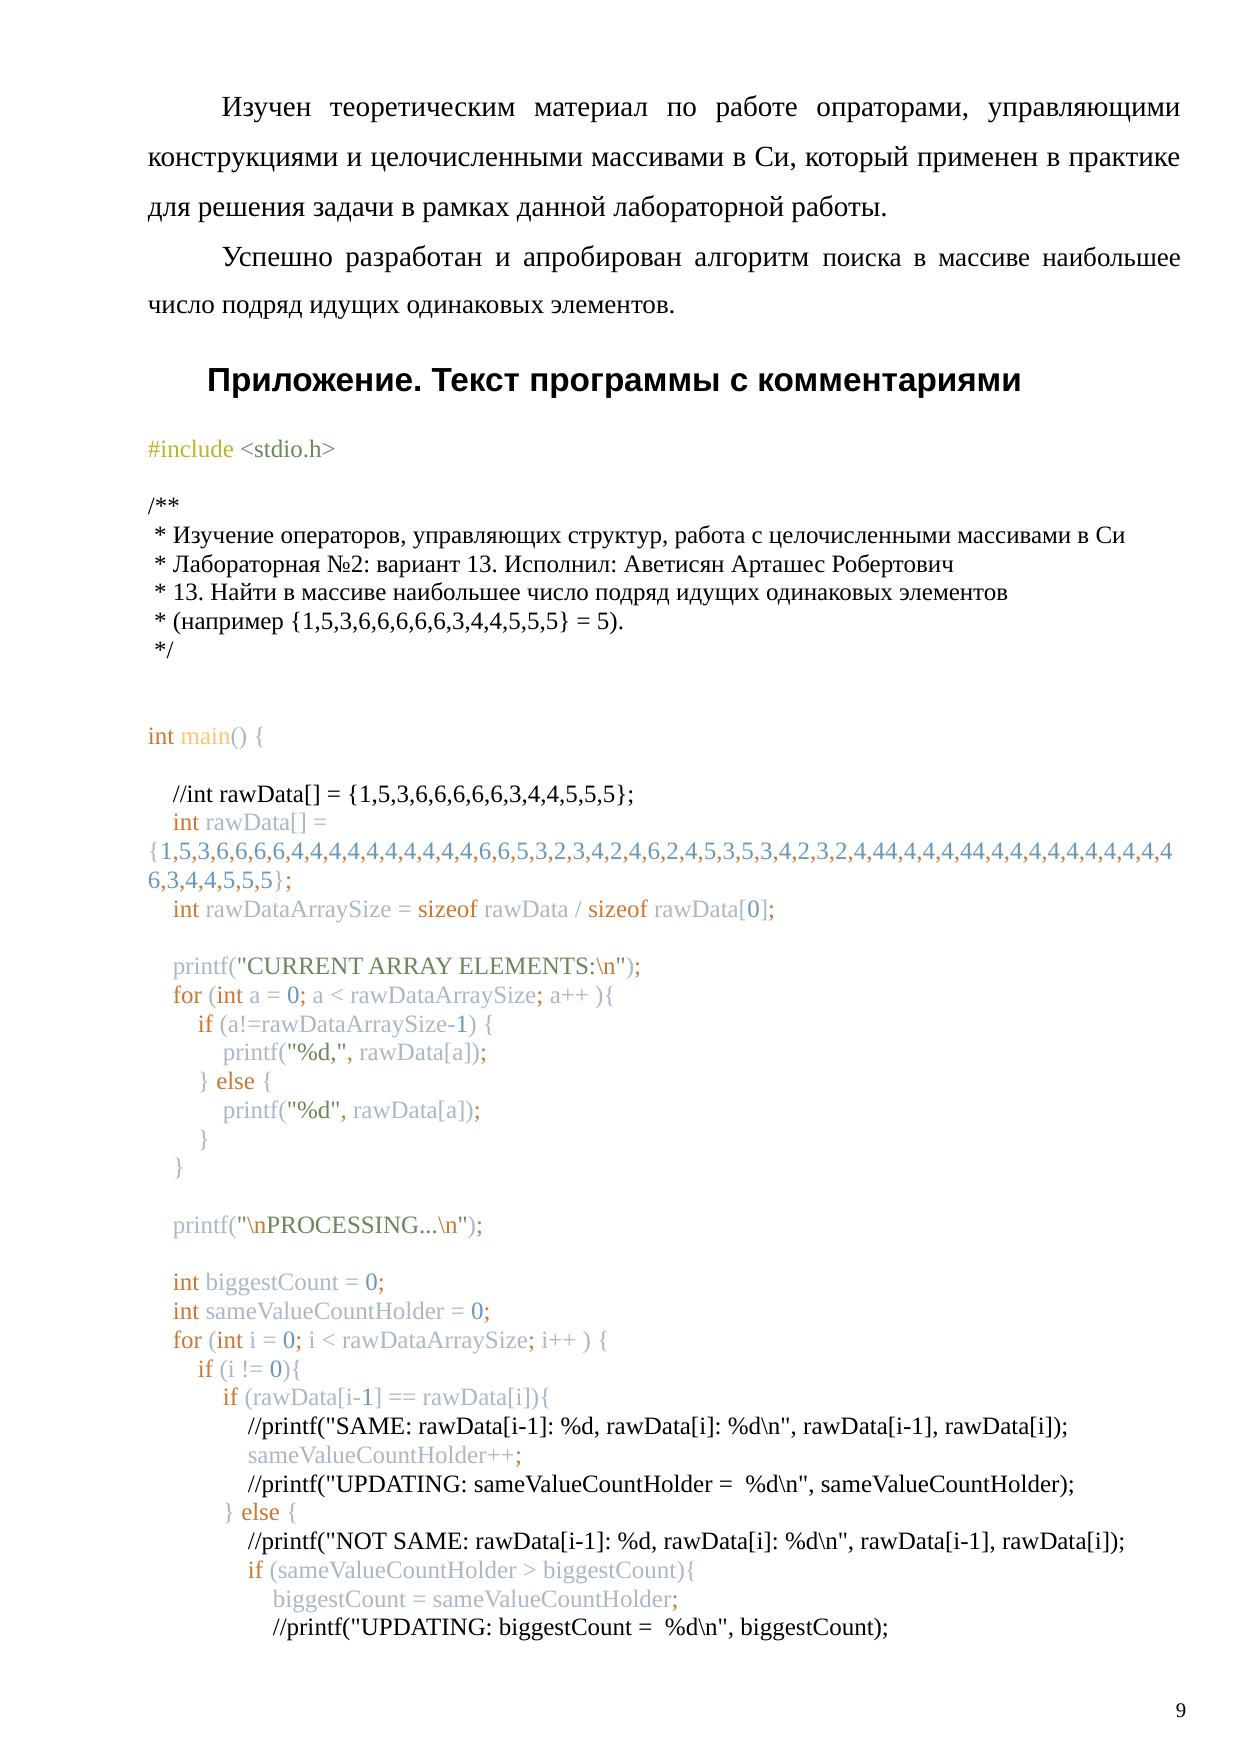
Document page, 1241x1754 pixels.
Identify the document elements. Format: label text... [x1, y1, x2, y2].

subtitle Приложение. Текст программы с комментариями [207, 360, 1181, 399]
text Успешно разработан и апробирован алгоритм поиска в массиве наибольшее число подряд идущих одинаковых элементов. [148, 239, 1181, 320]
text Изучен теоретическим материал по работе опраторами, управляющими конструкциями и целочисленными массивами в Си, который применен в практике для решения задачи в рамках данной лабораторной работы. [148, 89, 1181, 223]
text #include <stdio.h> /** * Изучение операторов, управляющих структур, работа с целочисленными массивами в Си * Лабораторная №2: вариант 13. Исполнил: Аветисян Арташес Робертович * 13. Найти в массиве наибольшее число подряд идущих одинаковых элементов * (например {1,5,3,6,6,6,6,6,3,4,4,5,5,5} = 5). */ int main() { //int rawData[] = {1,5,3,6,6,6,6,6,3,4,4,5,5,5}; int rawData[] = {1,5,3,6,6,6,6,4,4,4,4,4,4,4,4,4,4,6,6,5,3,2,3,4,2,4,6,2,4,5,3,5,3,4,2,3,2,4,44,4,4,4,44,4,4,4,4,4,4,4,4,4,46,3,4,4,5,5,5}; int rawDataArraySize = sizeof rawData / sizeof rawData[0]; printf("CURRENT ARRAY ELEMENTS:\n"); for (int a = 0; a < rawDataArraySize; a++ ){ if (a!=rawDataArraySize-1) { printf("%d,", rawData[a]); } else { printf("%d", rawData[a]); } } printf("\nPROCESSING...\n"); int biggestCount = 0; int sameValueCountHolder = 0; for (int i = 0; i < rawDataArraySize; i++ ) { if (i != 0){ if (rawData[i-1] == rawData[i]){ //printf("SAME: rawData[i-1]: %d, rawData[i]: %d\n", rawData[i-1], rawData[i]); sameValueCountHolder++; //printf("UPDATING: sameValueCountHolder = %d\n", sameValueCountHolder); } else { //printf("NOT SAME: rawData[i-1]: %d, rawData[i]: %d\n", rawData[i-1], rawData[i]); if (sameValueCountHolder > biggestCount){ biggestCount = sameValueCountHolder; //printf("UPDATING: biggestCount = %d\n", biggestCount); [148, 434, 1181, 1641]
